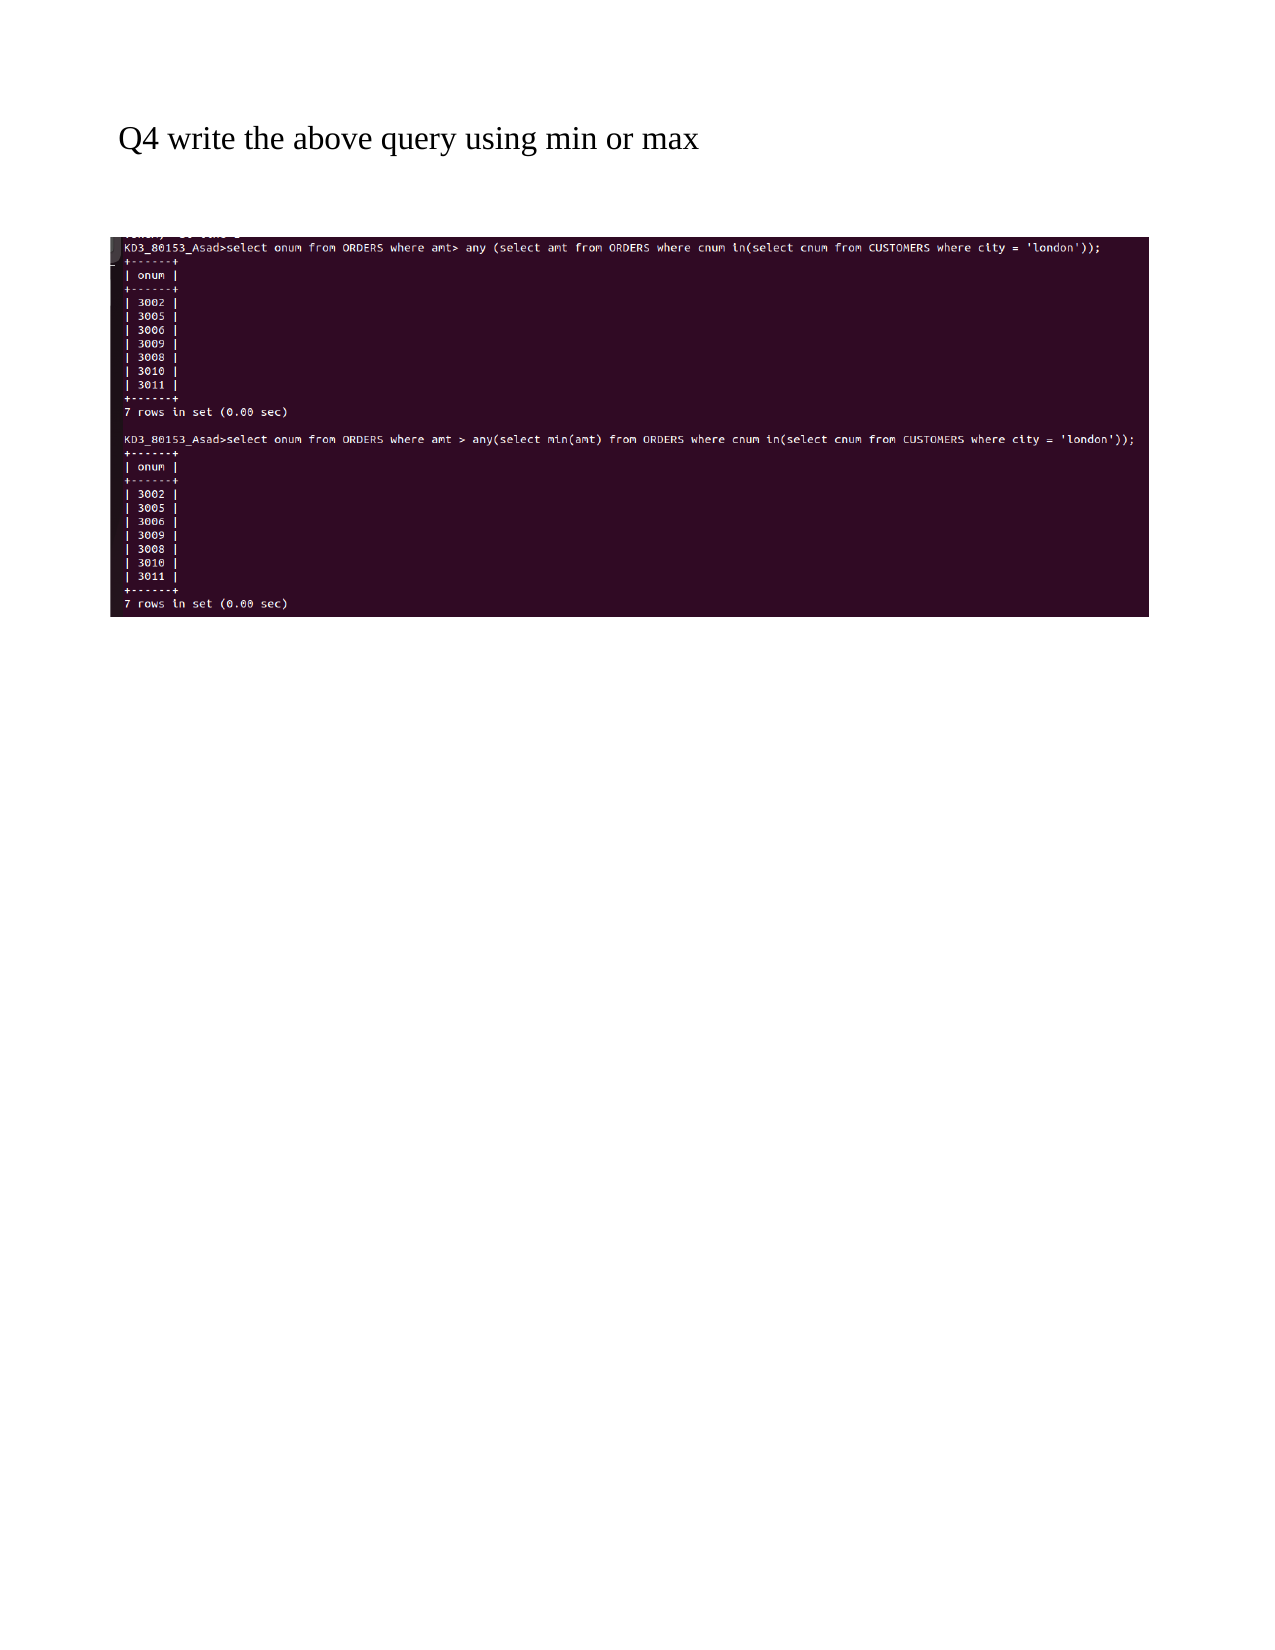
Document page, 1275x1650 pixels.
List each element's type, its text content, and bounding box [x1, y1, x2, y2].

text Q4 write the above query using min or max [118, 118, 1157, 156]
picture [110, 237, 1149, 617]
